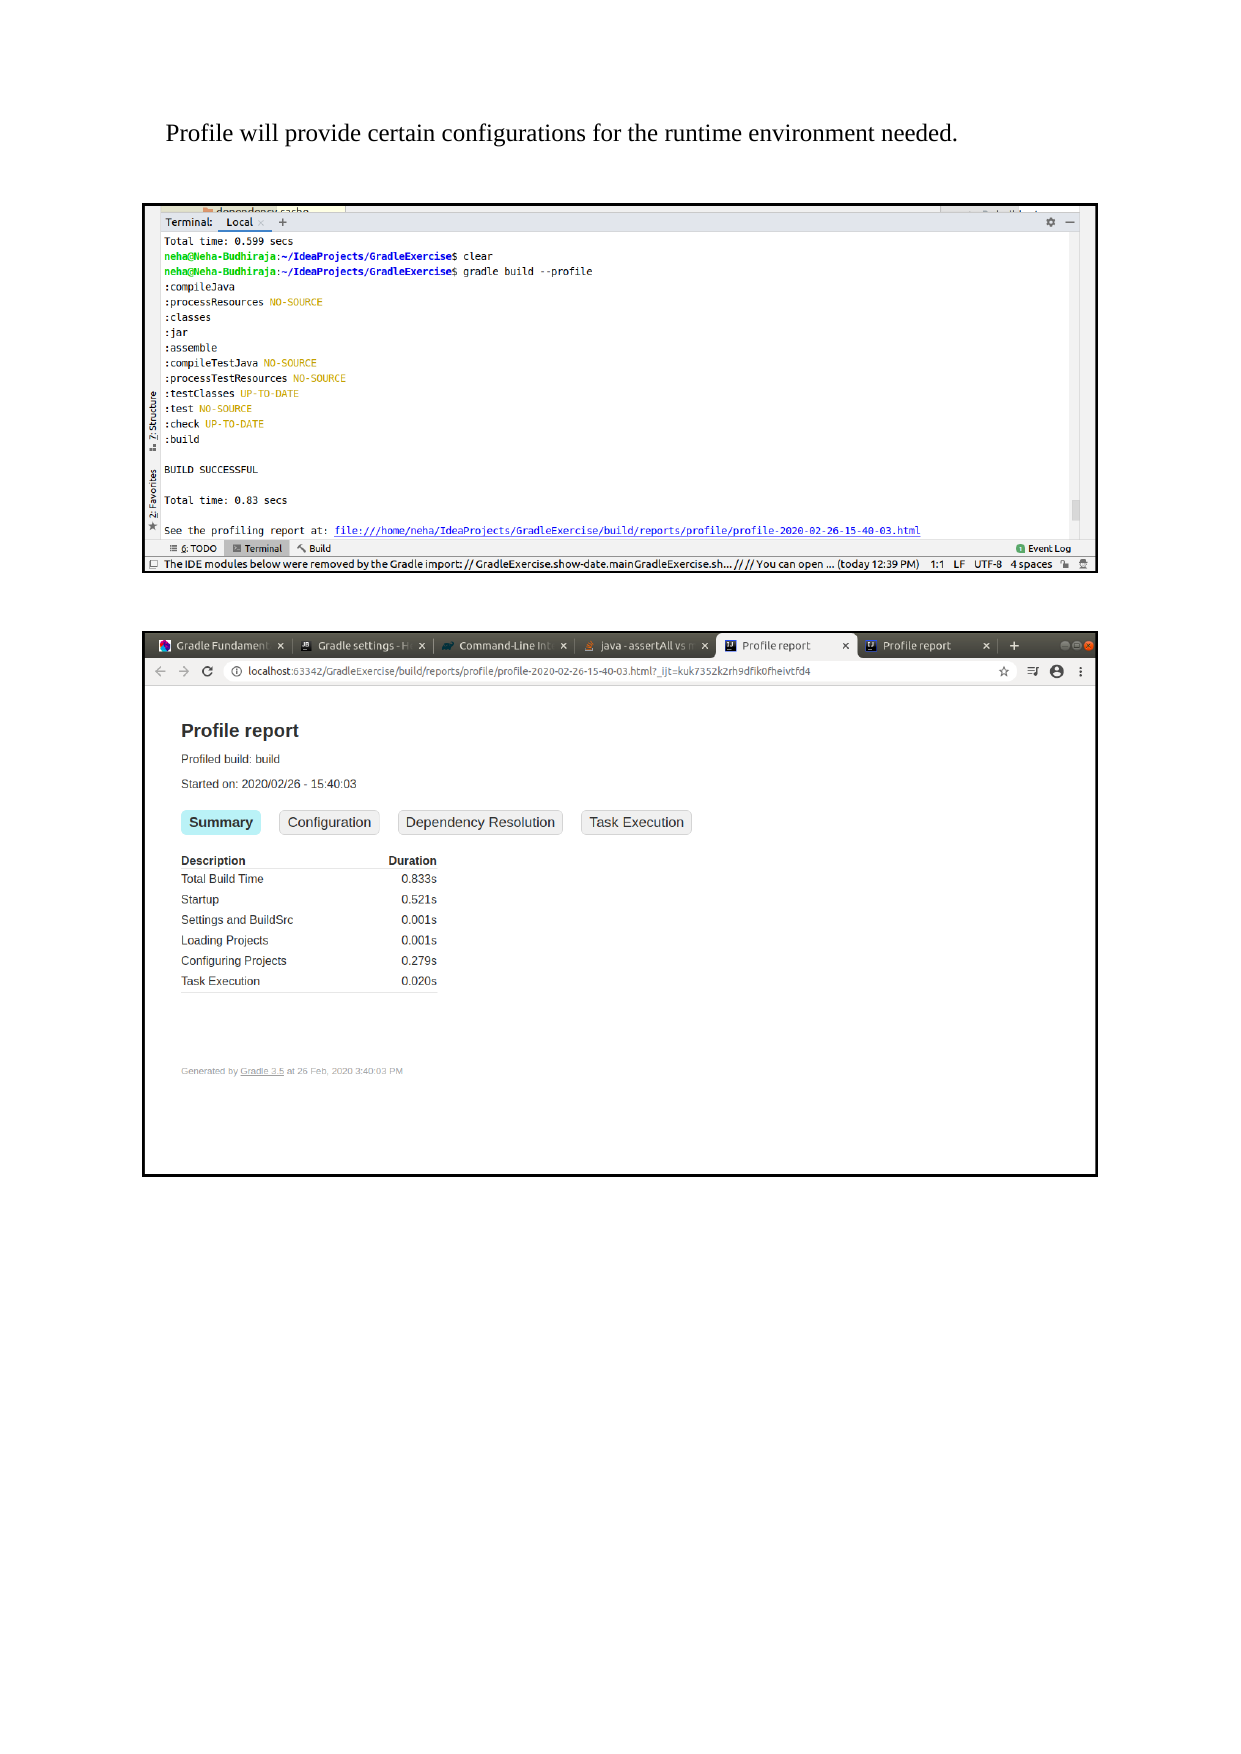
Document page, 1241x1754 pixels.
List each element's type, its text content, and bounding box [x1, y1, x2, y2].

picture [144, 206, 1096, 571]
picture [144, 633, 1096, 1174]
text Profile will provide certain configurations for the runtime environment needed. [165, 118, 1122, 147]
